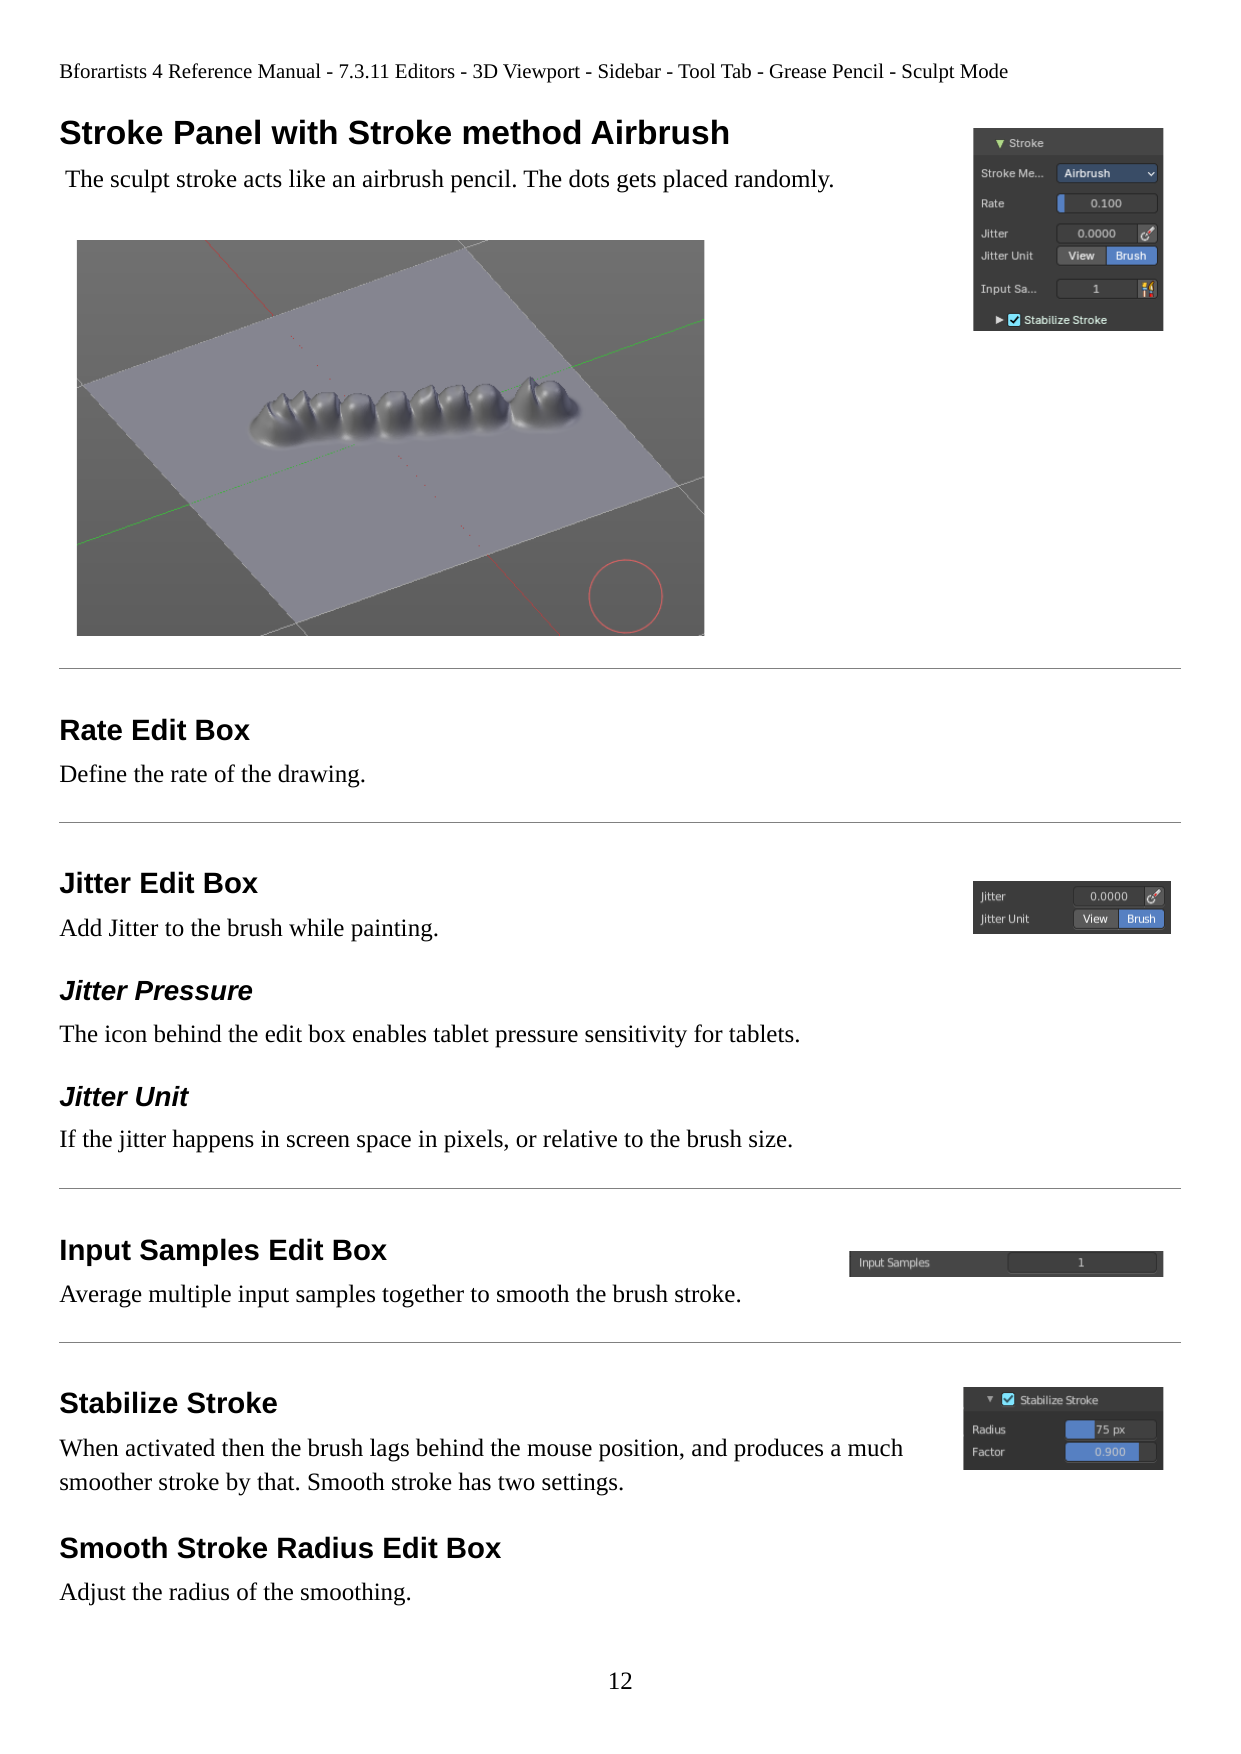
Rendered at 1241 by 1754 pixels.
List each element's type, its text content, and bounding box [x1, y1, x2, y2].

text Average multiple input samples together to smooth the brush stroke. [59, 1279, 1181, 1307]
picture [973, 128, 1164, 331]
picture [849, 1251, 1164, 1277]
picture [973, 881, 1171, 934]
text Define the rate of the drawing. [59, 759, 1181, 787]
text If the jitter happens in screen space in pixels, or relative to the brush size. [59, 1124, 1181, 1153]
subtitle Jitter Pressure [59, 974, 1181, 1006]
subtitle Smooth Stroke Radius Edit Box [59, 1531, 1181, 1564]
subtitle Input Samples Edit Box [59, 1232, 1181, 1266]
subtitle Stroke Panel with Stroke method Airbrush [59, 113, 1181, 151]
text When activated then the brush lags behind the mouse position, and produces a much smoother stroke by that. Smooth stroke has two settings. [59, 1433, 1181, 1496]
subtitle Jitter Unit [59, 1080, 1181, 1112]
subtitle Rate Edit Box [59, 712, 1181, 746]
subtitle Stabilize Stroke [59, 1386, 1181, 1420]
picture [963, 1387, 1164, 1470]
text The icon behind the edit box enables tablet pressure sensitivity for tablets. [59, 1019, 1181, 1047]
text Add Jitter to the brush while painting. [59, 913, 1181, 941]
picture [76, 240, 705, 636]
subtitle Jitter Edit Box [59, 866, 1181, 900]
text Adjust the radius of the smoothing. [59, 1577, 1181, 1606]
text The sculpt stroke acts like an airbrush pencil. The dots gets placed randomly. [59, 164, 973, 192]
